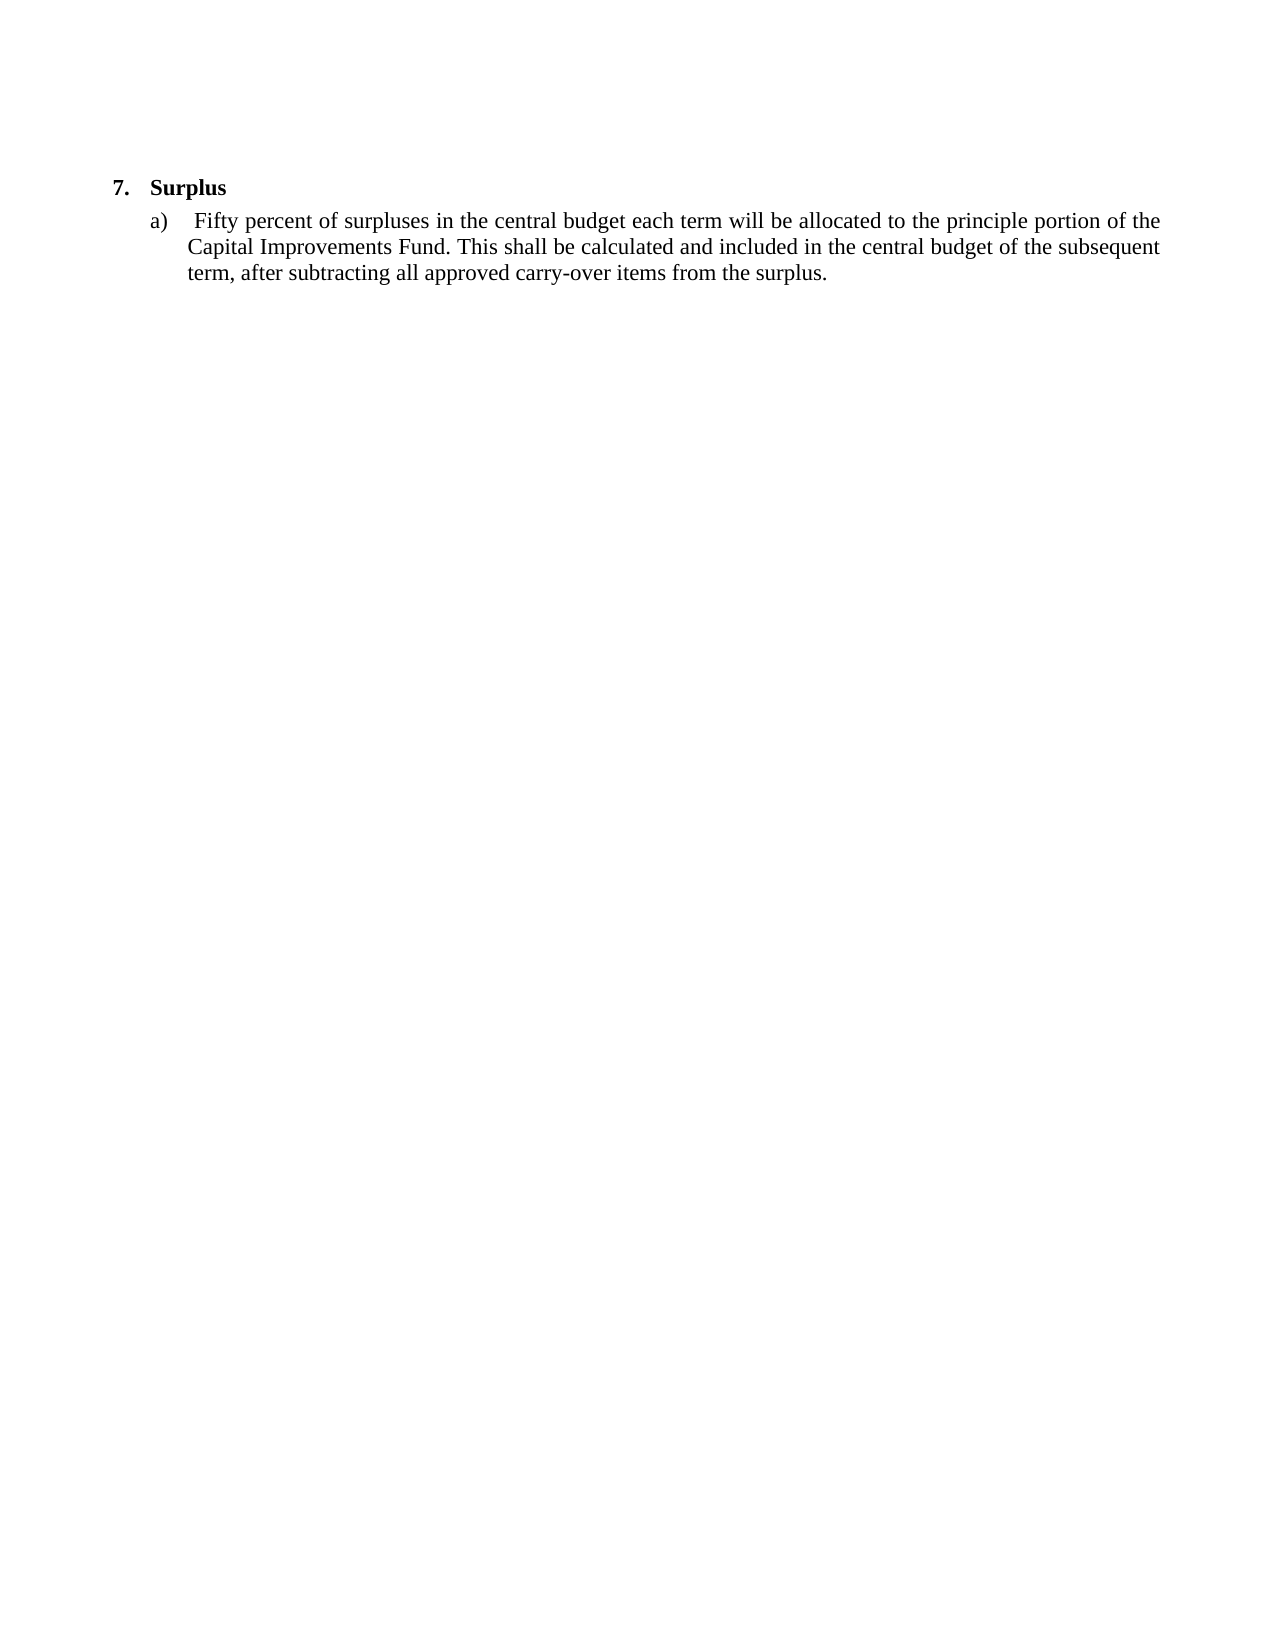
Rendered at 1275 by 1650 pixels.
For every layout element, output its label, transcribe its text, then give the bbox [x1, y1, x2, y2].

subtitle Surplus [112, 174, 1162, 200]
subtitle Fifty percent of surpluses in the central budget each term will be allocated to the principle portion of the Capital Improvements Fund. This shall be calculated and included in the central budget of the subsequent term, after subtracting all approved carry-over items from the surplus. [150, 207, 1162, 286]
